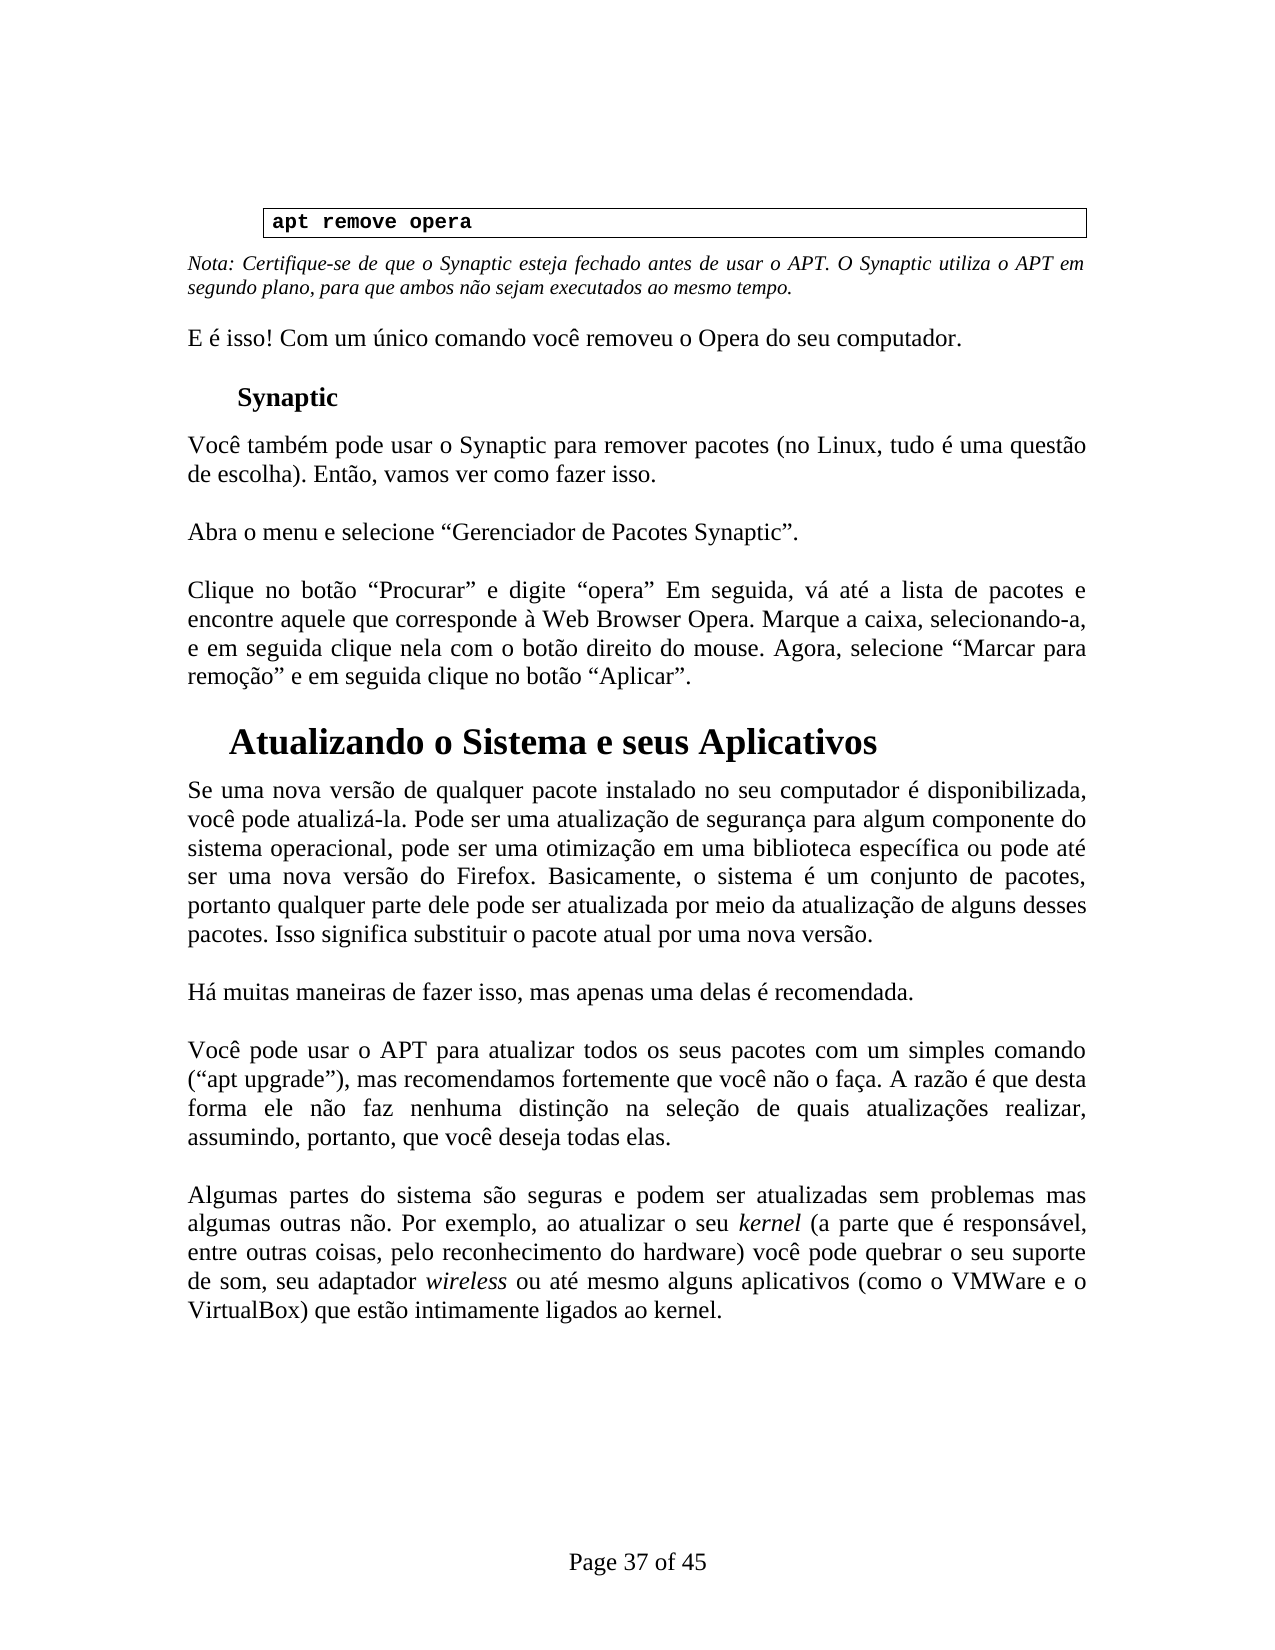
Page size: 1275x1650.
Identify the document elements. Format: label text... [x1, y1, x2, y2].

text apt remove opera [264, 209, 1086, 237]
text Clique no botão “Procurar” e digite “opera” Em seguida, vá até a lista de pacotes e encontre aquele que corresponde à Web Browser Opera. Marque a caixa, selecionando-a, e em seguida clique nela com o botão direito do mouse. Agora, selecione “Marcar para remoção” e em seguida clique no botão “Aplicar”. [187, 575, 1087, 690]
text Nota: Certifique-se de que o Synaptic esteja fechado antes de usar o APT. O Synaptic utiliza o APT em segundo plano, para que ambos não sejam executados ao mesmo tempo. [187, 251, 1087, 299]
text Algumas partes do sistema são seguras e podem ser atualizadas sem problemas mas algumas outras não. Por exemplo, ao atualizar o seu kernel (a parte que é responsável, entre outras coisas, pelo reconhecimento do hardware) você pode quebrar o seu suporte de som, seu adaptador wireless ou até mesmo alguns aplicativos (como o VMWare e o VirtualBox) que estão intimamente ligados ao kernel. [187, 1180, 1087, 1323]
text Há muitas maneiras de fazer isso, mas apenas uma delas é recomendada. [187, 977, 1087, 1006]
subtitle Atualizando o Sistema e seus Aplicativos [187, 719, 1087, 763]
text Se uma nova versão de qualquer pacote instalado no seu computador é disponibilizada, você pode atualizá-la. Pode ser uma atualização de segurança para algum componente do sistema operacional, pode ser uma otimização em uma biblioteca específica ou pode até ser uma nova versão do Firefox. Basicamente, o sistema é um conjunto de pacotes, portanto qualquer parte dele pode ser atualizada por meio da atualização de alguns desses pacotes. Isso significa substituir o pacote atual por uma nova versão. [187, 775, 1087, 948]
text Você também pode usar o Synaptic para remover pacotes (no Linux, tudo é uma questão de escolha). Então, vamos ver como fazer isso. [187, 430, 1087, 487]
text E é isso! Com um único comando você removeu o Opera do seu computador. [187, 323, 1087, 352]
text Você pode usar o APT para atualizar todos os seus pacotes com um simples comando (“apt upgrade”), mas recomendamos fortemente que você não o faça. A razão é que desta forma ele não faz nenhuma distinção na seleção de quais atualizações realizar, assumindo, portanto, que você deseja todas elas. [187, 1035, 1087, 1150]
subtitle Synaptic [187, 381, 1087, 412]
text Abra o menu e selecione “Gerenciador de Pacotes Synaptic”. [187, 517, 1087, 546]
